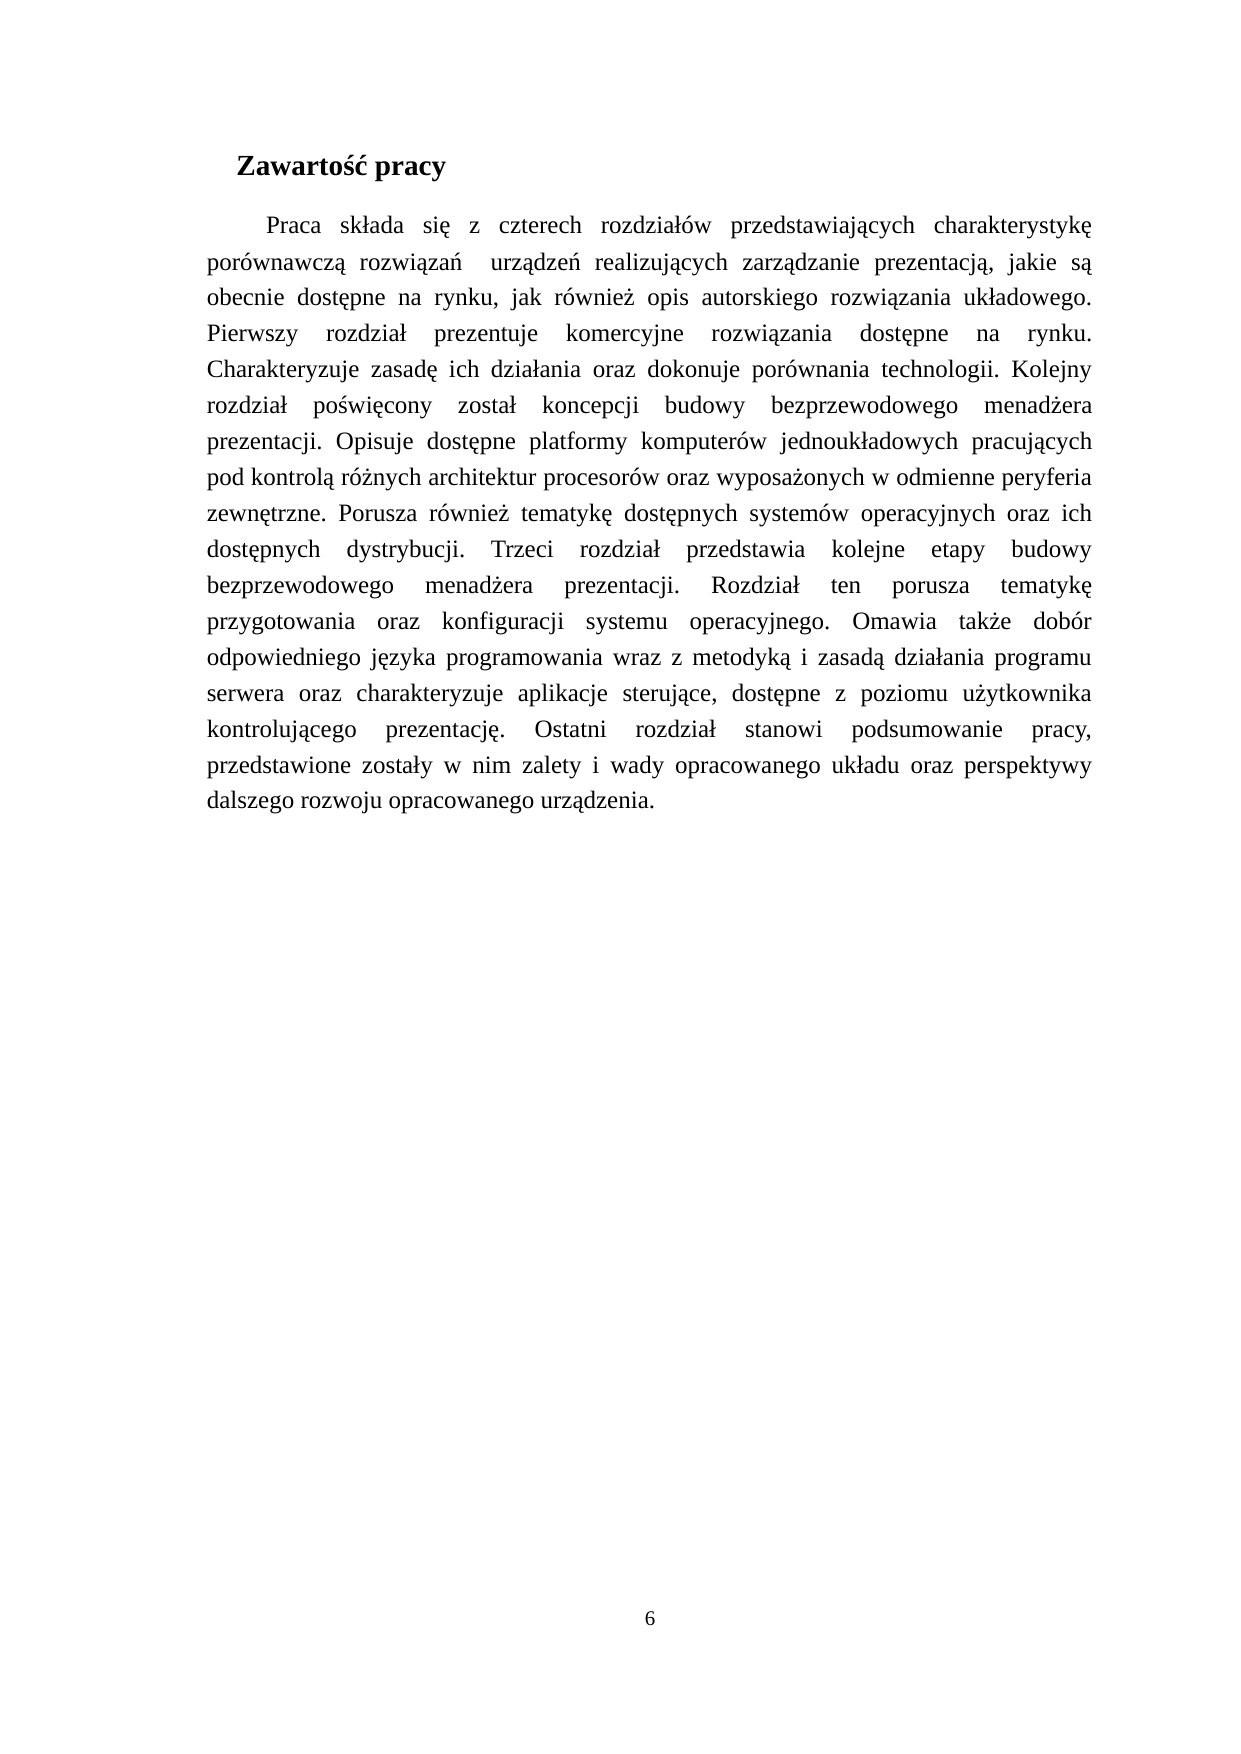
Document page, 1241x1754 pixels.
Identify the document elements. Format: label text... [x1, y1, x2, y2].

text Praca składa się z czterech rozdziałów przedstawiających charakterystykę porównawczą rozwiązań urządzeń realizujących zarządzanie prezentacją, jakie są obecnie dostępne na rynku, jak również opis autorskiego rozwiązania układowego. Pierwszy rozdział prezentuje komercyjne rozwiązania dostępne na rynku. Charakteryzuje zasadę ich działania oraz dokonuje porównania technologii. Kolejny rozdział poświęcony został koncepcji budowy bezprzewodowego menadżera prezentacji. Opisuje dostępne platformy komputerów jednoukładowych pracujących pod kontrolą różnych architektur procesorów oraz wyposażonych w odmienne peryferia zewnętrzne. Porusza również tematykę dostępnych systemów operacyjnych oraz ich dostępnych dystrybucji. Trzeci rozdział przedstawia kolejne etapy budowy bezprzewodowego menadżera prezentacji. Rozdział ten porusza tematykę przygotowania oraz konfiguracji systemu operacyjnego. Omawia także dobór odpowiedniego języka programowania wraz z metodyką i zasadą działania programu serwera oraz charakteryzuje aplikacje sterujące, dostępne z poziomu użytkownika kontrolującego prezentację. Ostatni rozdział stanowi podsumowanie pracy, przedstawione zostały w nim zalety i wady opracowanego układu oraz perspektywy dalszego rozwoju opracowanego urządzenia. [207, 211, 1093, 814]
subtitle Zawartość pracy [207, 148, 1093, 181]
